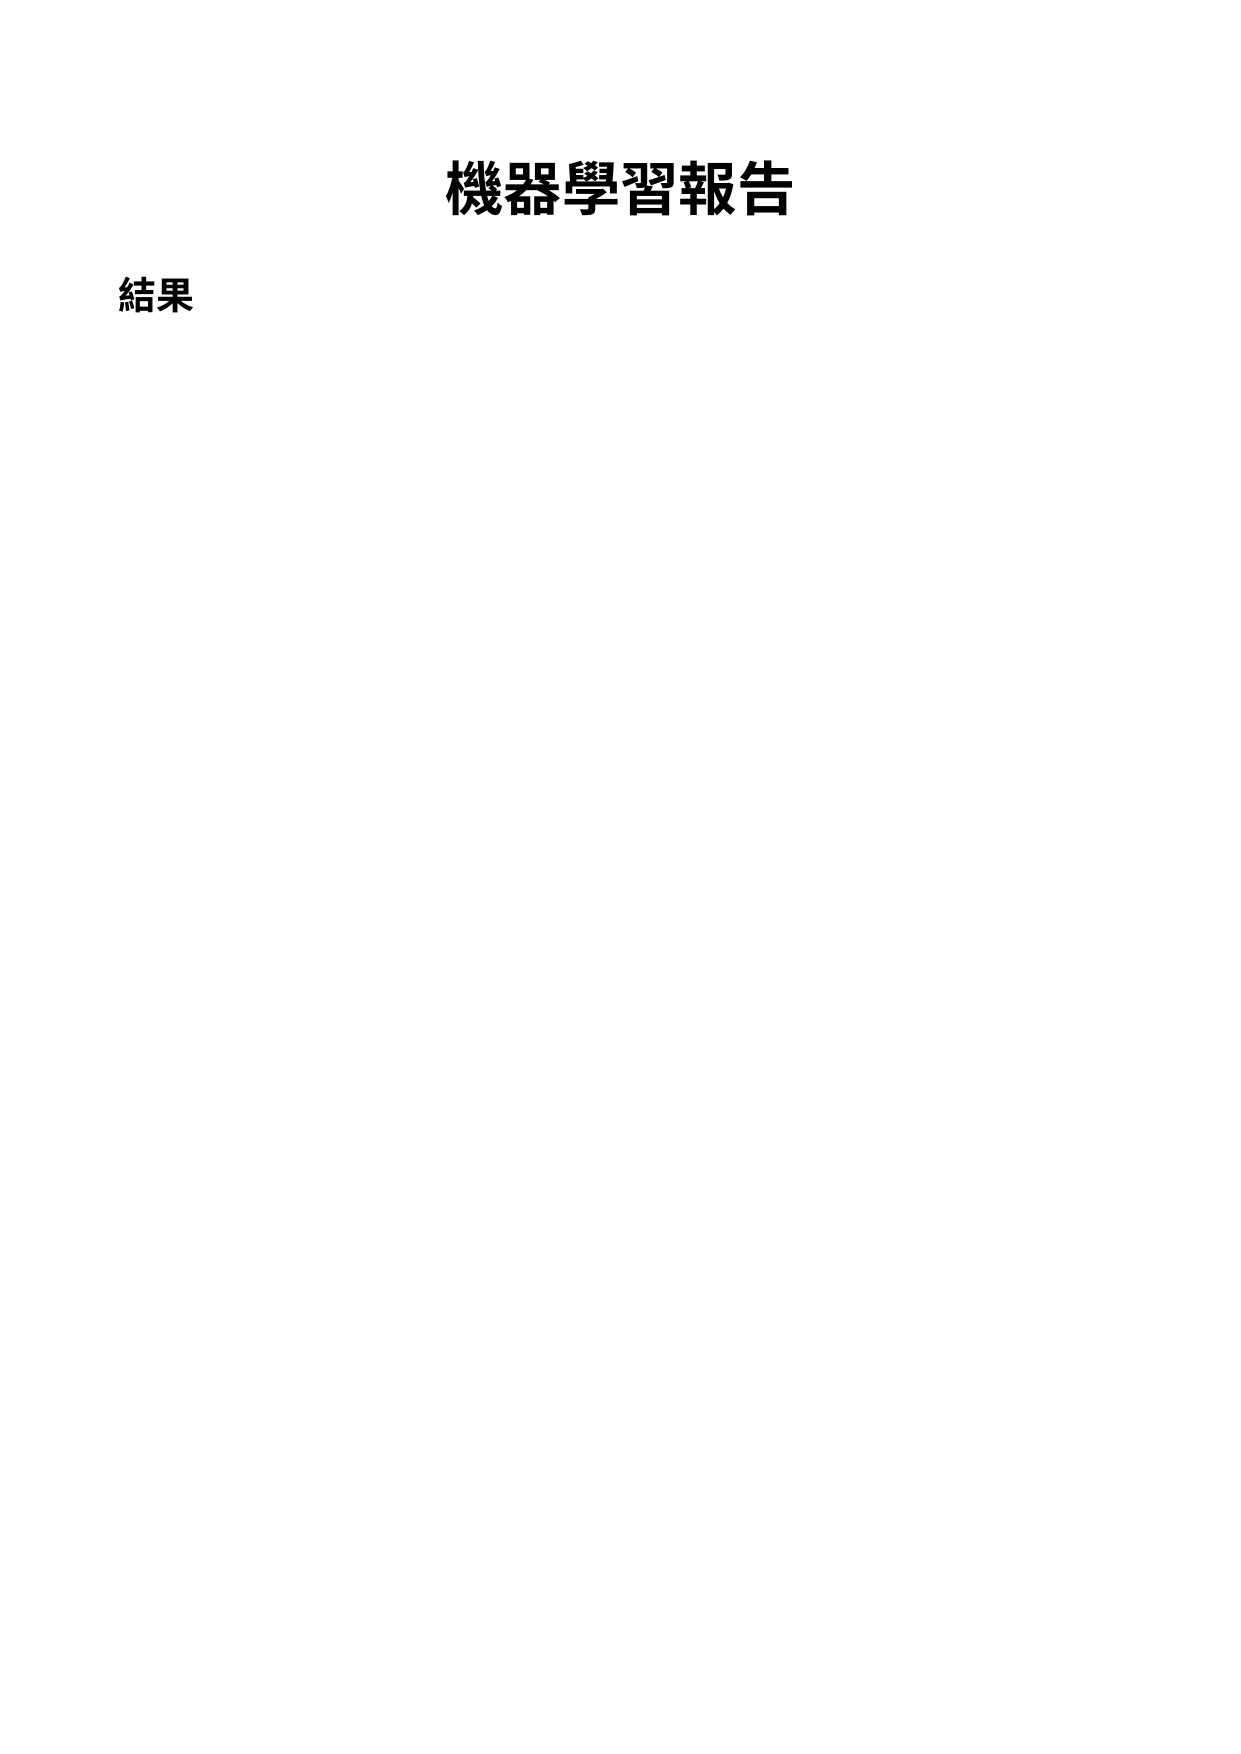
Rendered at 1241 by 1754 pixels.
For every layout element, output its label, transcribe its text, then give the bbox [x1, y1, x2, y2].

title 機器學習報告 [118, 143, 1122, 228]
subtitle 結果 [118, 265, 1122, 320]
